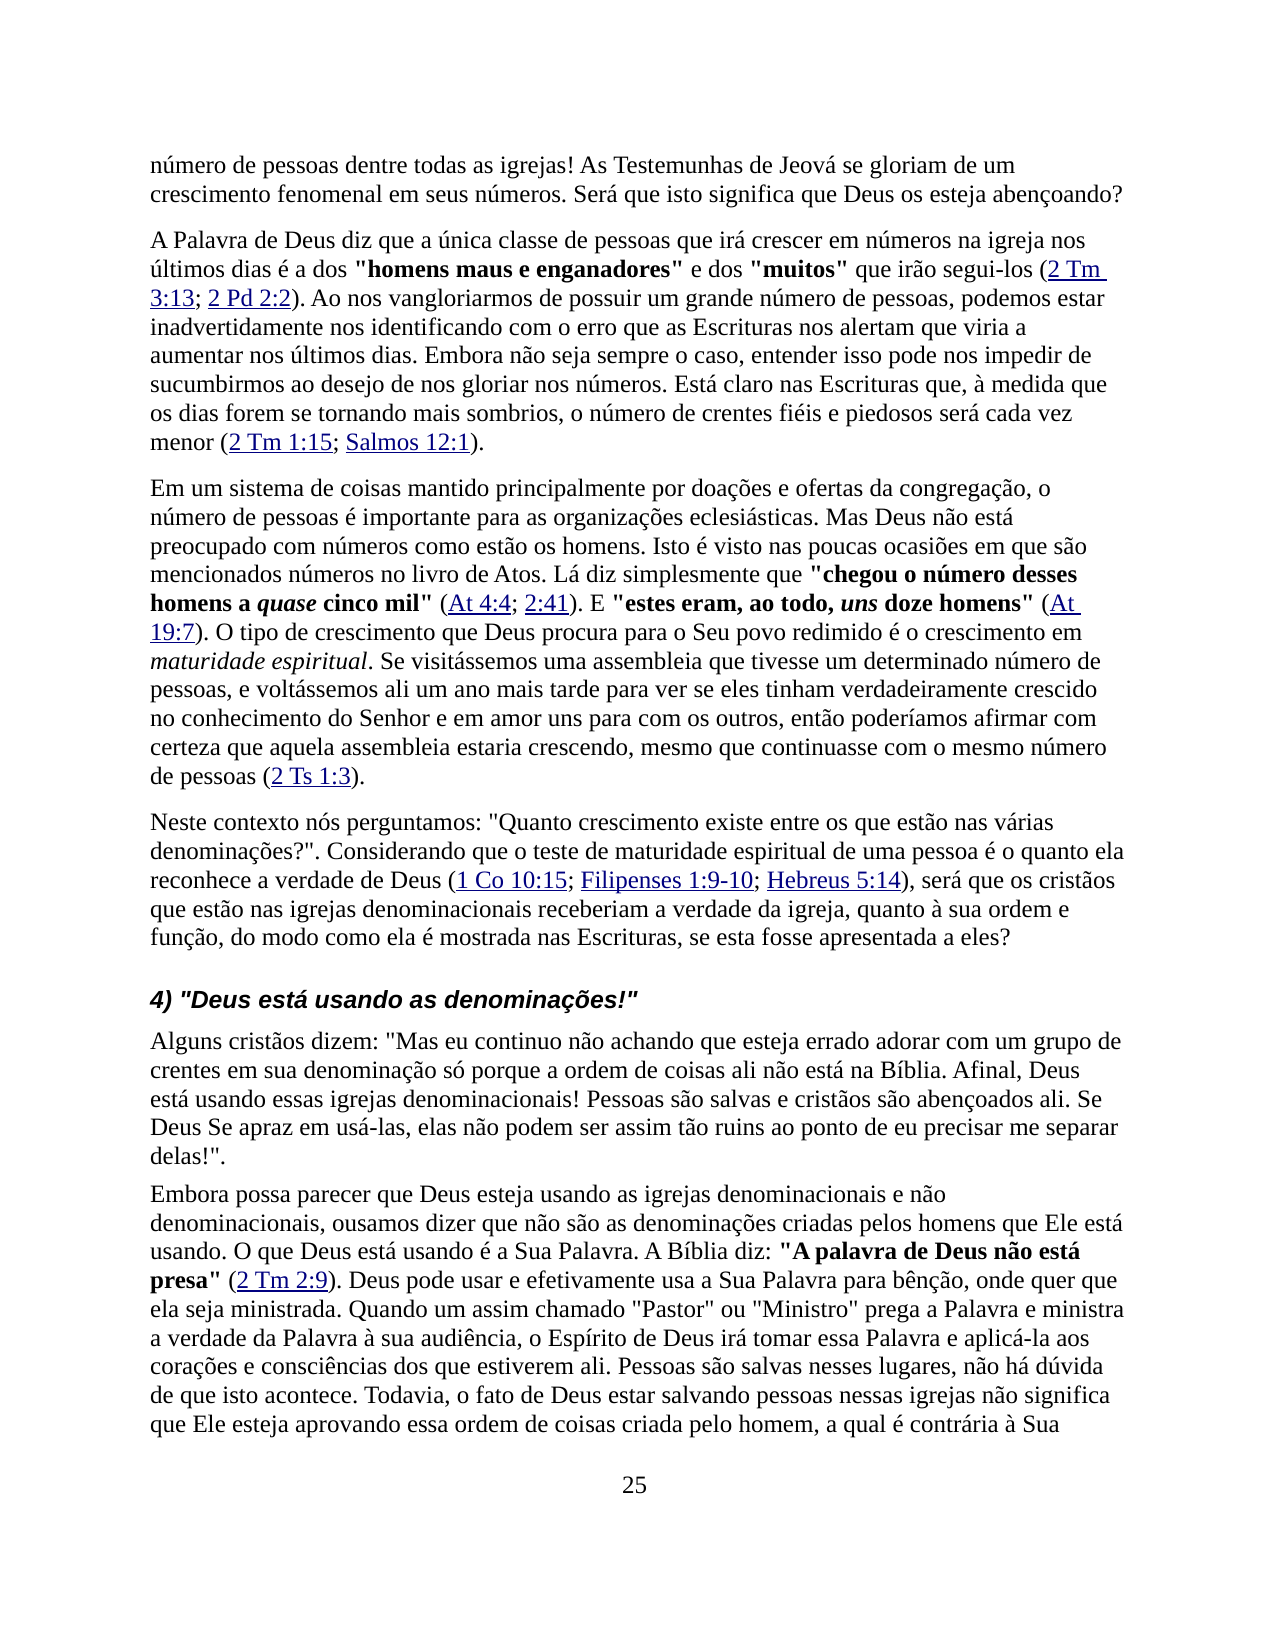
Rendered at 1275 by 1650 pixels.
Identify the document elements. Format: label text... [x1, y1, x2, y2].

text Alguns cristãos dizem: "Mas eu continuo não achando que esteja errado adorar com um grupo de crentes em sua denominação só porque a ordem de coisas ali não está na Bíblia. Afinal, Deus está usando essas igrejas denominacionais! Pessoas são salvas e cristãos são abençoados ali. Se Deus Se apraz em usá-las, elas não podem ser assim tão ruins ao ponto de eu precisar me separar delas!". [150, 1026, 1125, 1170]
subtitle 4) "Deus está usando as denominações!" [150, 985, 1125, 1014]
text Em um sistema de coisas mantido principalmente por doações e ofertas da congregação, o número de pessoas é importante para as organizações eclesiásticas. Mas Deus não está preocupado com números como estão os homens. Isto é visto nas poucas ocasiões em que são mencionados números no livro de Atos. Lá diz simplesmente que "chegou o número desses homens a quase cinco mil" (At 4:4; 2:41). E "estes eram, ao todo, uns doze homens" (At 19:7). O tipo de crescimento que Deus procura para o Seu povo redimido é o crescimento em maturidade espiritual. Se visitássemos uma assembleia que tivesse um determinado número de pessoas, e voltássemos ali um ano mais tarde para ver se eles tinham verdadeiramente crescido no conhecimento do Senhor e em amor uns para com os outros, então poderíamos afirmar com certeza que aquela assembleia estaria crescendo, mesmo que continuasse com o mesmo número de pessoas (2 Ts 1:3). [150, 473, 1125, 789]
text número de pessoas dentre todas as igrejas! As Testemunhas de Jeová se gloriam de um crescimento fenomenal em seus números. Será que isto significa que Deus os esteja abençoando? [150, 150, 1125, 207]
text A Palavra de Deus diz que a única classe de pessoas que irá crescer em números na igreja nos últimos dias é a dos "homens maus e enganadores" e dos "muitos" que irão segui-los (2 Tm 3:13; 2 Pd 2:2). Ao nos vangloriarmos de possuir um grande número de pessoas, podemos estar inadvertidamente nos identificando com o erro que as Escrituras nos alertam que viria a aumentar nos últimos dias. Embora não seja sempre o caso, entender isso pode nos impedir de sucumbirmos ao desejo de nos gloriar nos números. Está claro nas Escrituras que, à medida que os dias forem se tornando mais sombrios, o número de crentes fiéis e piedosos será cada vez menor (2 Tm 1:15; Salmos 12:1). [150, 225, 1125, 455]
text Embora possa parecer que Deus esteja usando as igrejas denominacionais e não denominacionais, ousamos dizer que não são as denominações criadas pelos homens que Ele está usando. O que Deus está usando é a Sua Palavra. A Bíblia diz: "A palavra de Deus não está presa" (2 Tm 2:9). Deus pode usar e efetivamente usa a Sua Palavra para bênção, onde quer que ela seja ministrada. Quando um assim chamado "Pastor" ou "Ministro" prega a Palavra e ministra a verdade da Palavra à sua audiência, o Espírito de Deus irá tomar essa Palavra e aplicá-la aos corações e consciências dos que estiverem ali. Pessoas são salvas nesses lugares, não há dúvida de que isto acontece. Todavia, o fato de Deus estar salvando pessoas nessas igrejas não significa que Ele esteja aprovando essa ordem de coisas criada pelo homem, a qual é contrária à Sua [150, 1179, 1125, 1438]
text Neste contexto nós perguntamos: "Quanto crescimento existe entre os que estão nas várias denominações?". Considerando que o teste de maturidade espiritual de uma pessoa é o quanto ela reconhece a verdade de Deus (1 Co 10:15; Filipenses 1:9-10; Hebreus 5:14), será que os cristãos que estão nas igrejas denominacionais receberiam a verdade da igreja, quanto à sua ordem e função, do modo como ela é mostrada nas Escrituras, se esta fosse apresentada a eles? [150, 807, 1125, 951]
